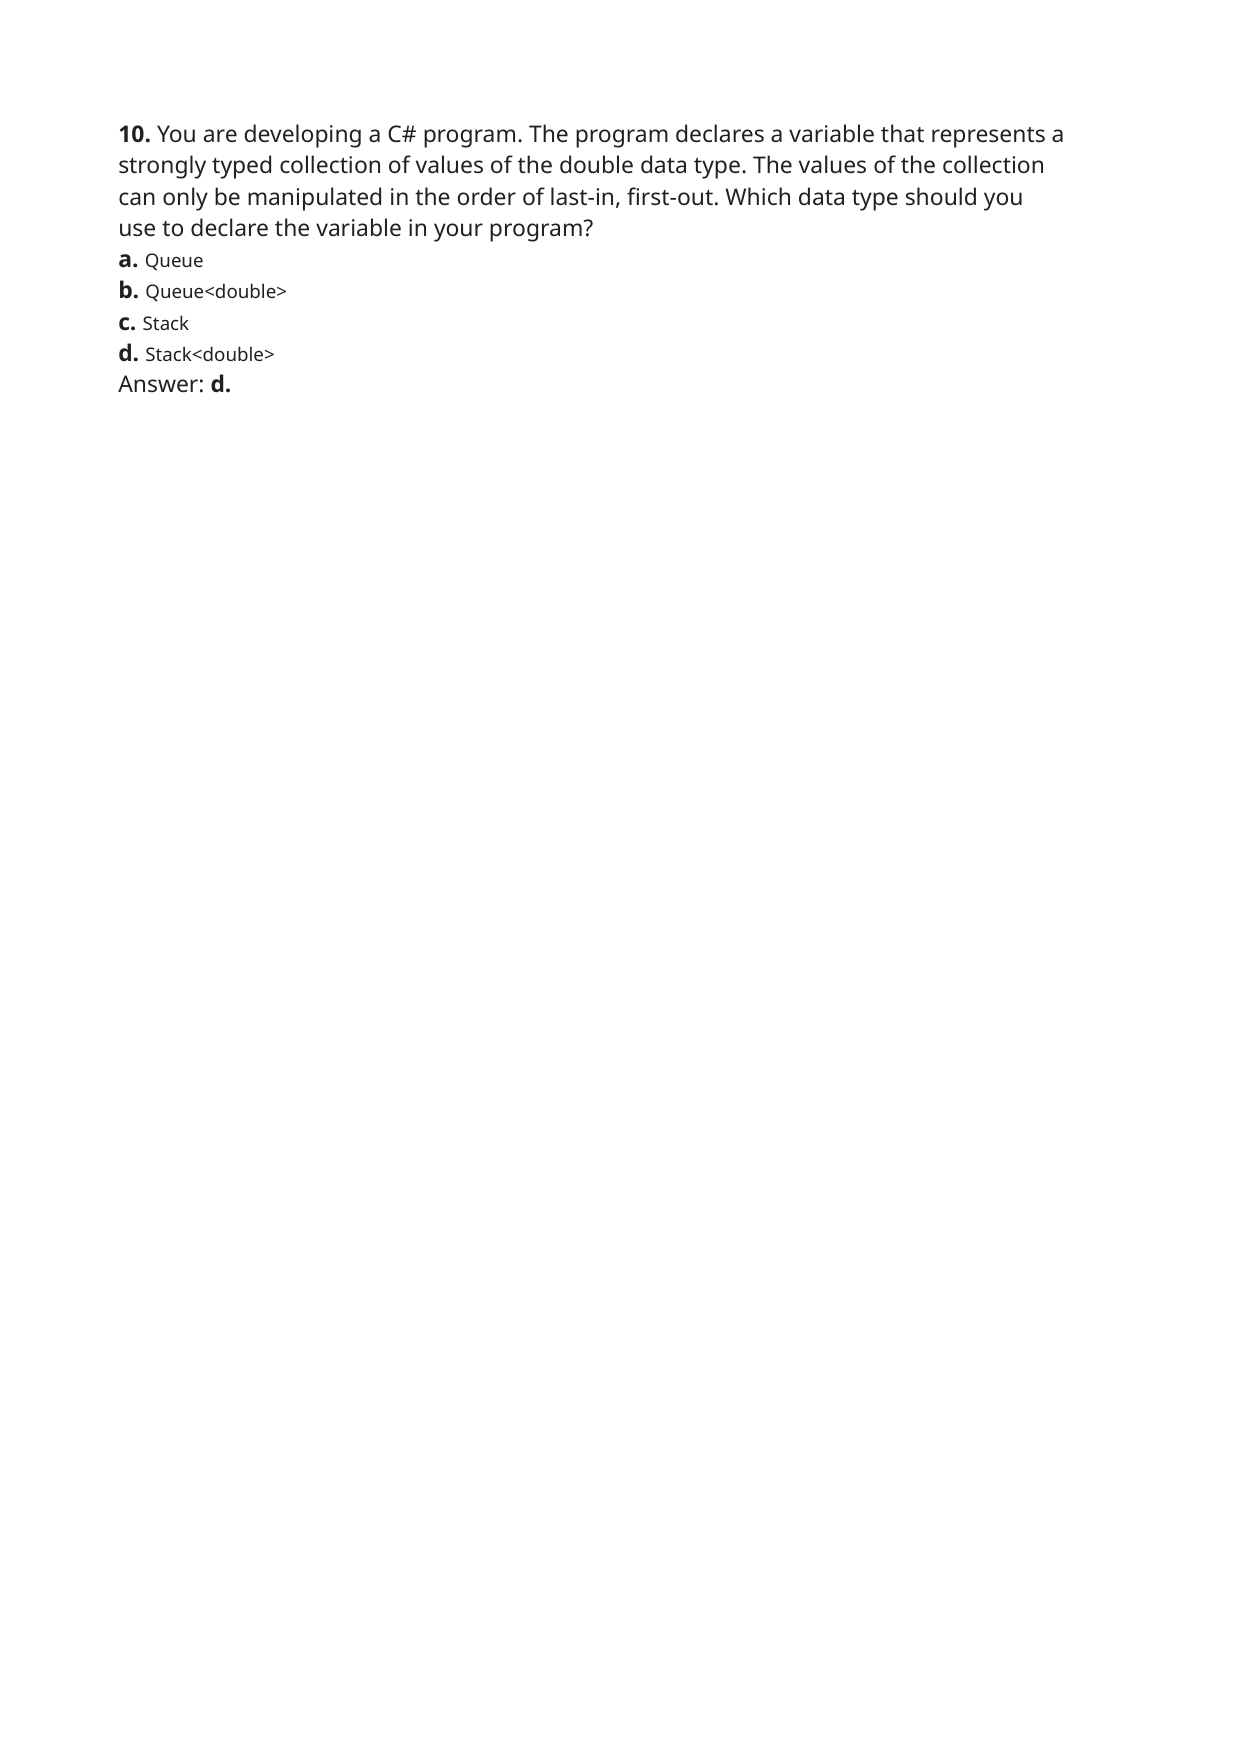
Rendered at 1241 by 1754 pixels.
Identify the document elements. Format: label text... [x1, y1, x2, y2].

text 10. You are developing a C# program. The program declares a variable that represents a strongly typed collection of values of the double data type. The values of the collection can only be manipulated in the order of last-in, first-out. Which data type should you use to declare the variable in your program? a. Queue b. Queue<double> c. Stack d. Stack<double> Answer: d. [118, 118, 1122, 433]
